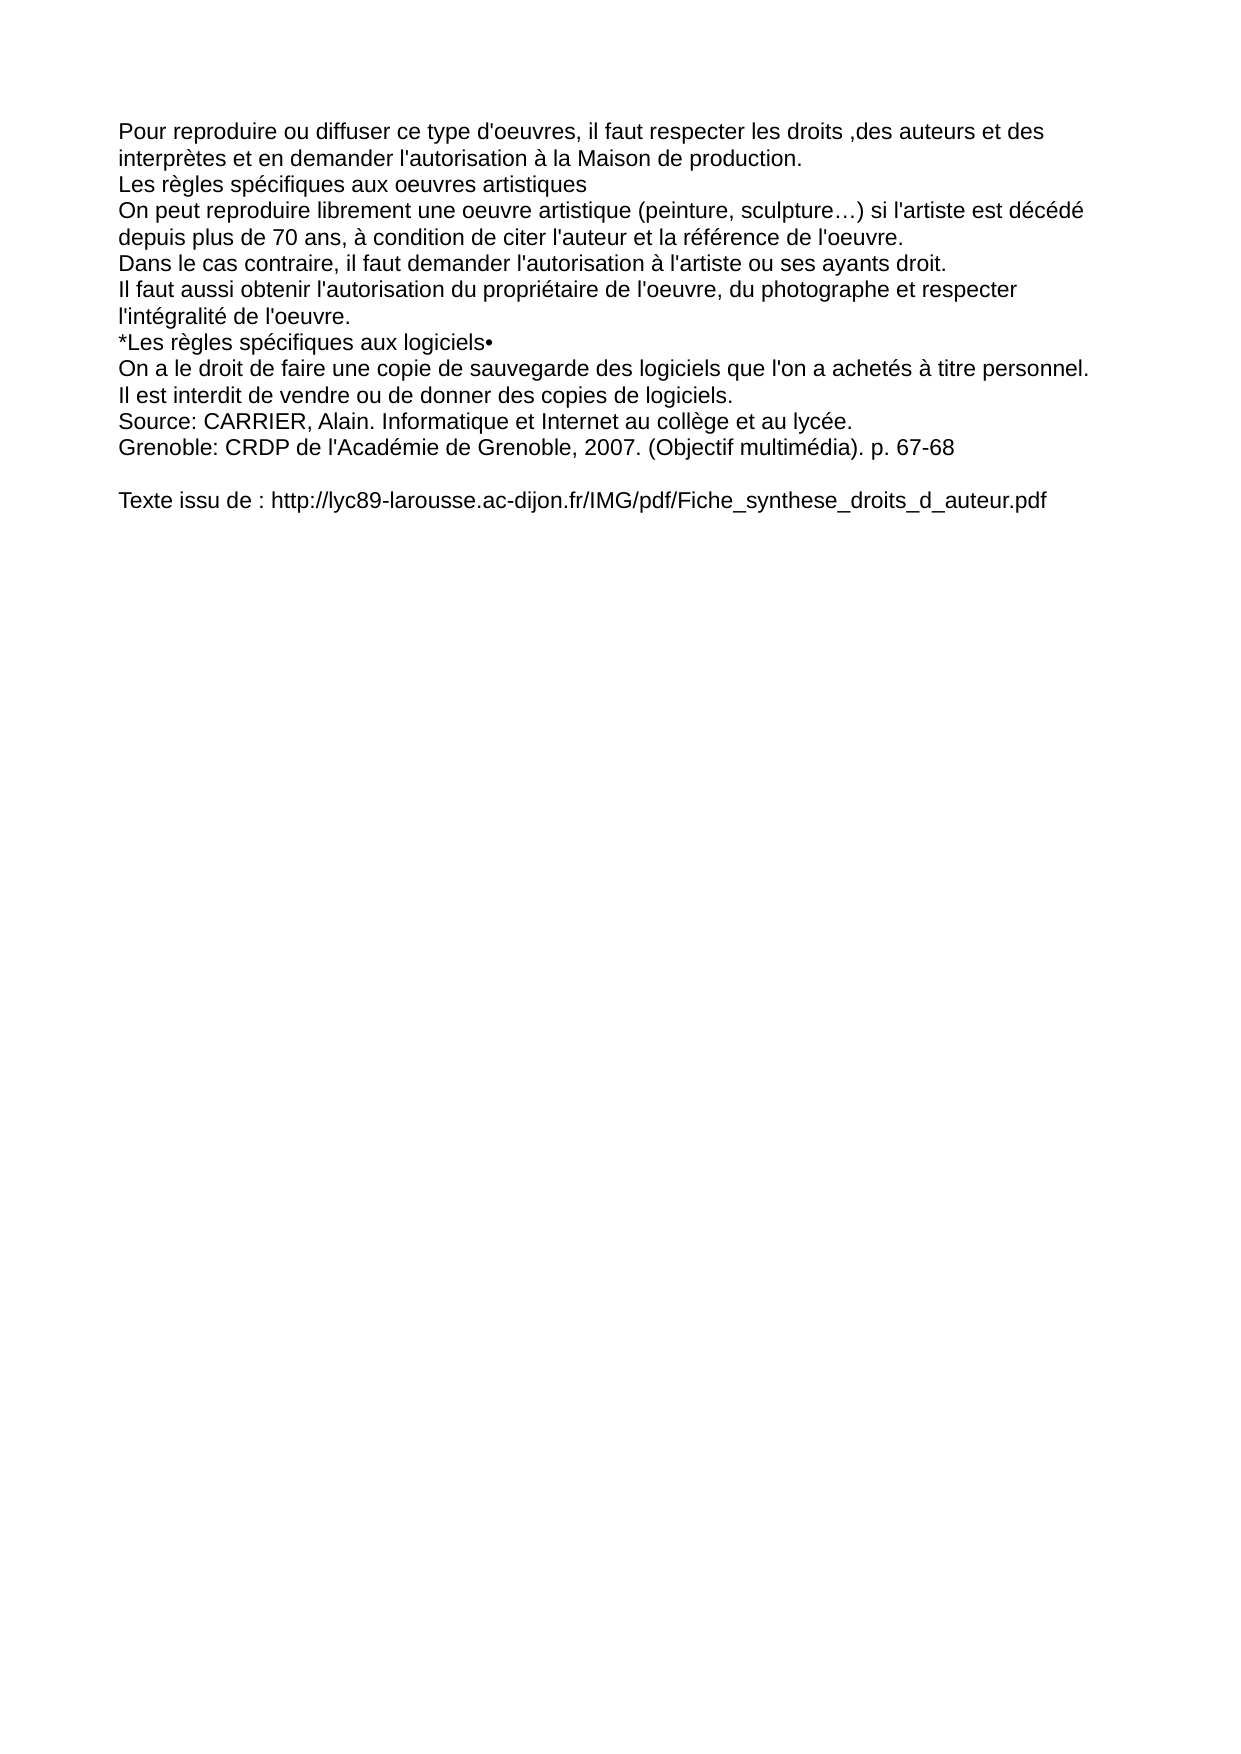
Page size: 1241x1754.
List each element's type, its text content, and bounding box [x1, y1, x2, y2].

text Source: CARRIER, Alain. Informatique et Internet au collège et au lycée. [118, 408, 1122, 434]
text On peut reproduire librement une oeuvre artistique (peinture, sculpture…) si l'artiste est décédé depuis plus de 70 ans, à condition de citer l'auteur et la référence de l'oeuvre. [118, 197, 1122, 250]
text Texte issu de : http://lyc89-larousse.ac-dijon.fr/IMG/pdf/Fiche_synthese_droits_d_auteur.pdf [118, 487, 1122, 513]
text On a le droit de faire une copie de sauvegarde des logiciels que l'on a achetés à titre personnel. [118, 355, 1122, 382]
text *Les règles spécifiques aux logiciels• [118, 329, 1122, 355]
text Les règles spécifiques aux oeuvres artistiques [118, 171, 1122, 197]
text Dans le cas contraire, il faut demander l'autorisation à l'artiste ou ses ayants droit. [118, 250, 1122, 276]
text Il faut aussi obtenir l'autorisation du propriétaire de l'oeuvre, du photographe et respecter l'intégralité de l'oeuvre. [118, 276, 1122, 329]
text Grenoble: CRDP de l'Académie de Grenoble, 2007. (Objectif multimédia). p. 67-68 [118, 434, 1122, 461]
text Pour reproduire ou diffuser ce type d'oeuvres, il faut respecter les droits ,des auteurs et des interprètes et en demander l'autorisation à la Maison de production. [118, 118, 1122, 171]
text Il est interdit de vendre ou de donner des copies de logiciels. [118, 382, 1122, 408]
